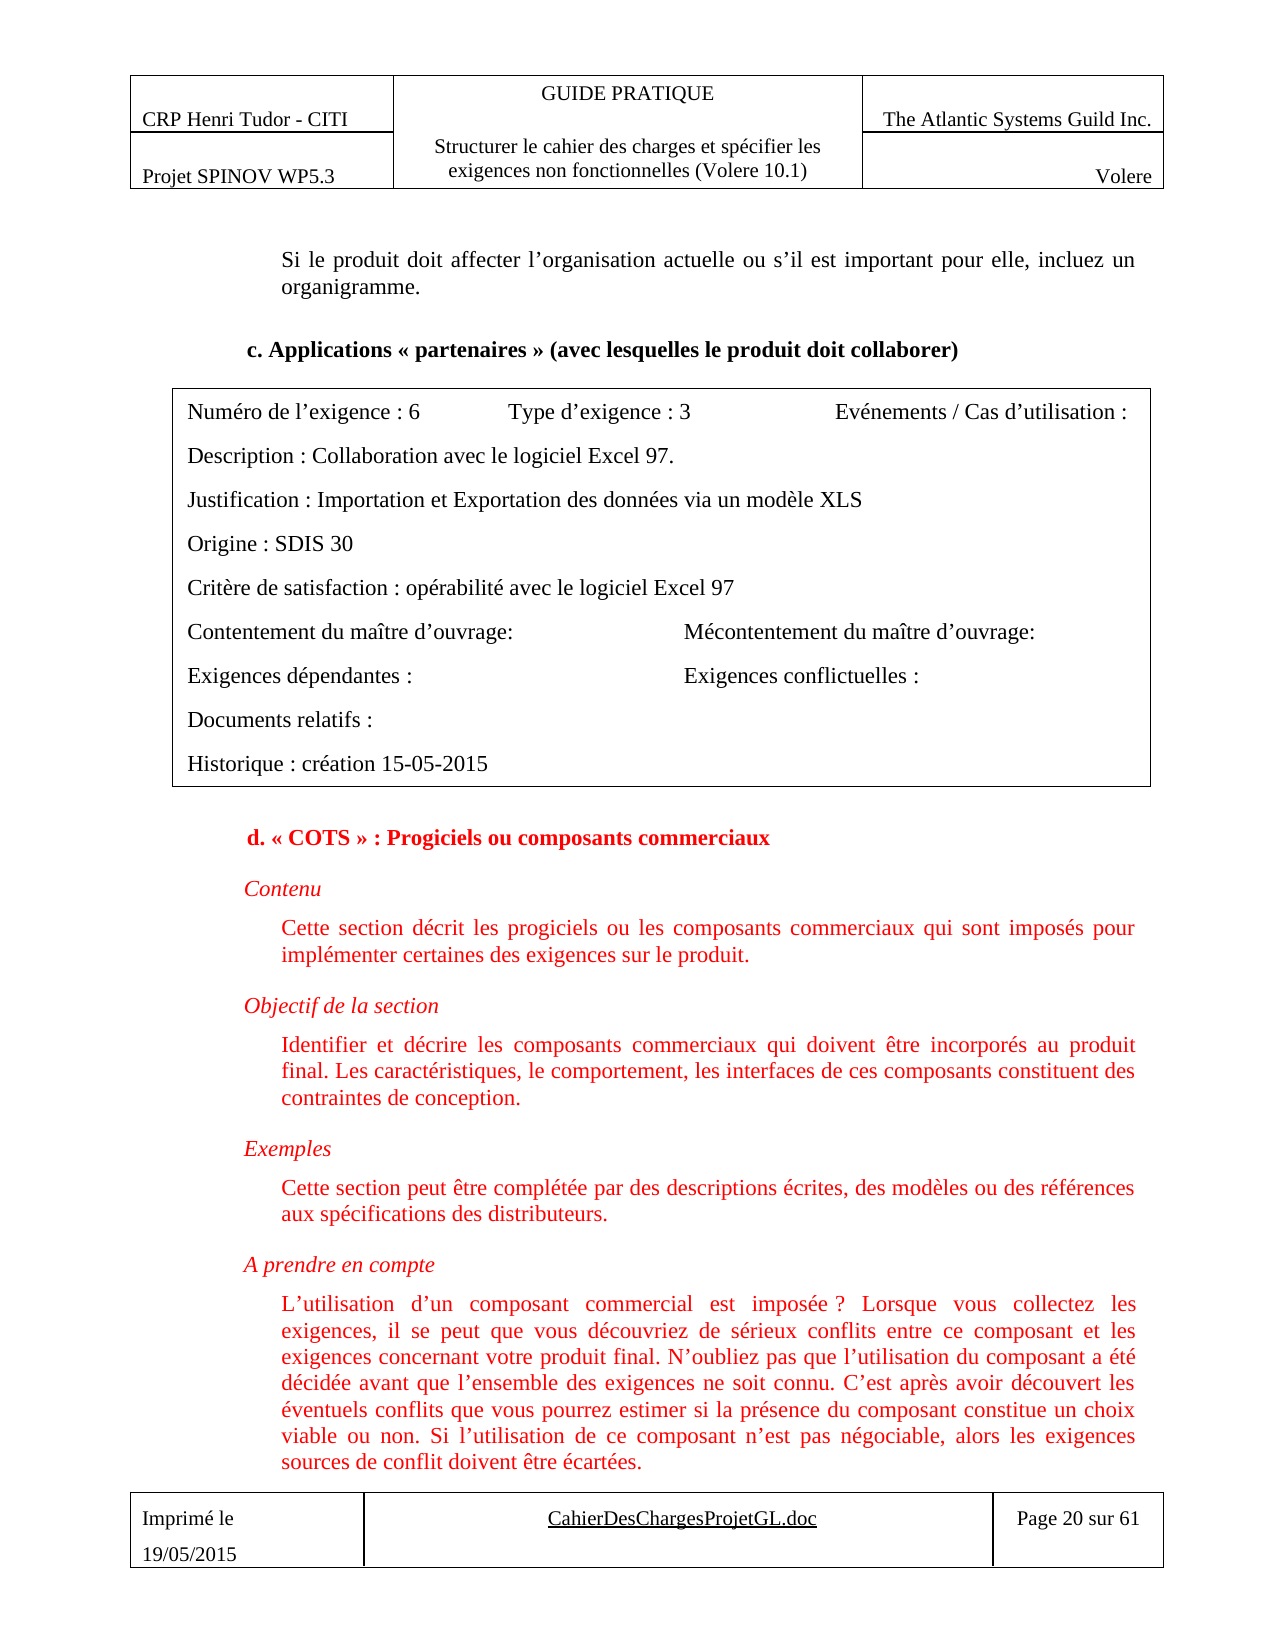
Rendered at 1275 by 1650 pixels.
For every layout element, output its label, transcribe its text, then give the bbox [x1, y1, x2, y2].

table_cell Description : Collaboration avec le logiciel Excel 97. [173, 433, 1150, 477]
subtitle Exemples [244, 1135, 1137, 1161]
table_cell Exigences conflictuelles : [660, 653, 1150, 697]
subtitle A prendre en compte [244, 1251, 1137, 1278]
text Cette section décrit les progiciels ou les composants commerciaux qui sont imposés pour implémenter certaines des exigences sur le produit. [281, 914, 1137, 967]
subtitle c. Applications « partenaires » (avec lesquelles le produit doit collaborer) [247, 337, 1137, 363]
table_cell Justification : Importation et Exportation des données via un modèle XLS [173, 477, 1150, 521]
subtitle d. « COTS » : Progiciels ou composants commerciaux [247, 824, 1137, 850]
subtitle Objectif de la section [244, 992, 1137, 1018]
table_cell Documents relatifs : [173, 698, 1150, 741]
text Cette section peut être complétée par des descriptions écrites, des modèles ou des références aux spécifications des distributeurs. [281, 1174, 1137, 1226]
table_cell Origine : SDIS 30 [173, 521, 1150, 565]
table_cell Mécontentement du maître d’ouvrage: [660, 609, 1150, 653]
table_cell Historique : création 15-05-2015 [173, 741, 1150, 786]
table_cell Exigences dépendantes : [173, 653, 660, 697]
table_header Type d’exigence : 3 [497, 389, 823, 433]
text L’utilisation d’un composant commercial est imposée ? Lorsque vous collectez les exigences, il se peut que vous découvriez de sérieux conflits entre ce composant et les exigences concernant votre produit final. N’oubliez pas que l’utilisation du composant a été décidée avant que l’ensemble des exigences ne soit connu. C’est après avoir découvert les éventuels conflits que vous pourrez estimer si la présence du composant constitue un choix viable ou non. Si l’utilisation de ce composant n’est pas négociable, alors les exigences sources de conflit doivent être écartées. [281, 1290, 1137, 1475]
text Identifier et décrire les composants commerciaux qui doivent être incorporés au produit final. Les caractéristiques, le comportement, les interfaces de ces composants constituent des contraintes de conception. [281, 1031, 1137, 1110]
table_header Evénements / Cas d’utilisation : [824, 389, 1150, 433]
subtitle Contenu [244, 875, 1137, 902]
text Si le produit doit affecter l’organisation actuelle ou s’il est important pour elle, incluez un organigramme. [281, 246, 1137, 299]
table_header Numéro de l’exigence : 6 [173, 389, 497, 433]
table_cell Critère de satisfaction : opérabilité avec le logiciel Excel 97 [173, 565, 1150, 609]
table_cell Contentement du maître d’ouvrage: [173, 609, 660, 653]
